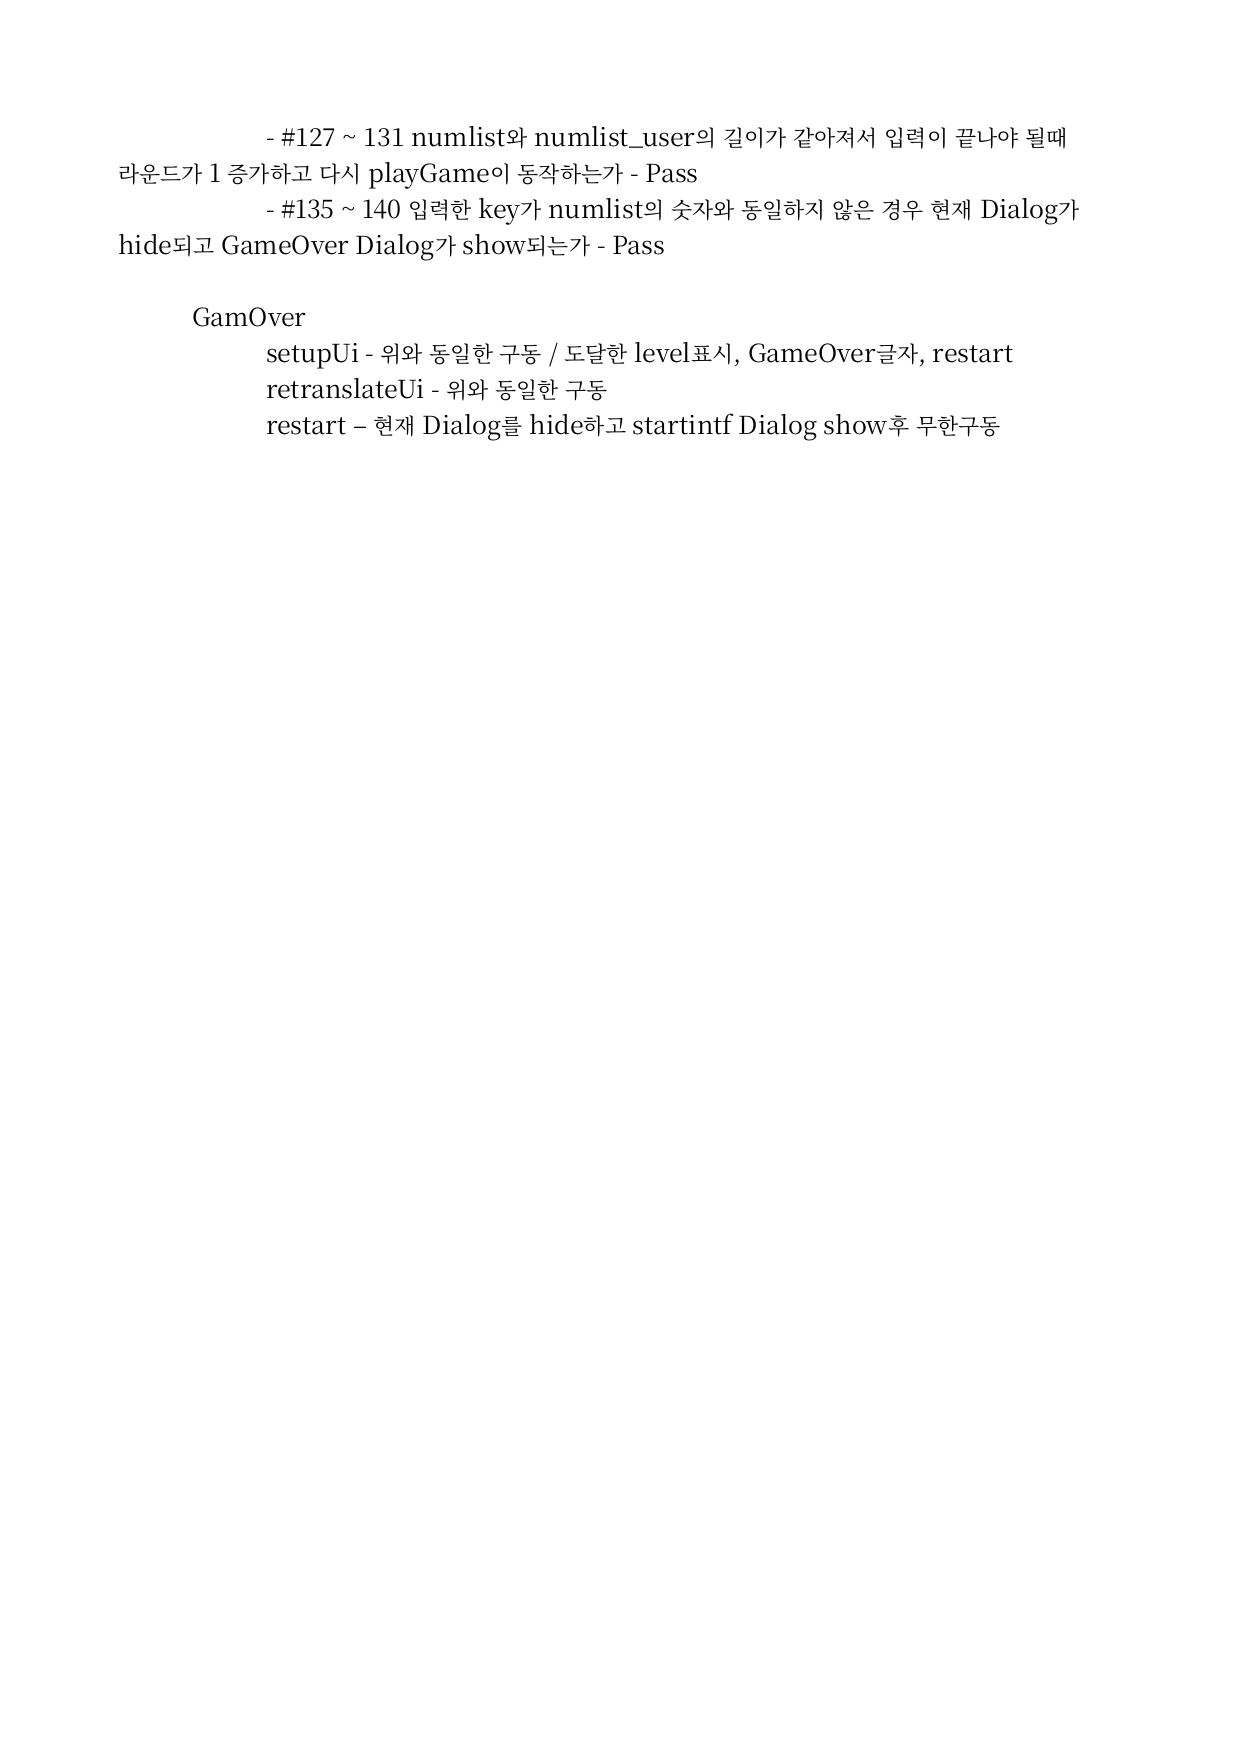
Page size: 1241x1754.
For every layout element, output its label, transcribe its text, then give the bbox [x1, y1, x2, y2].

text setupUi - 위와 동일한 구동 / 도달한 level표시, GameOver글자, restart [118, 334, 1122, 370]
text GamOver [118, 298, 1122, 334]
text restart – 현재 Dialog를 hide하고 startintf Dialog show후 무한구동 [118, 406, 1122, 442]
text - #127 ~ 131 numlist와 numlist_user의 길이가 같아져서 입력이 끝나야 될때 라운드가 1 증가하고 다시 playGame이 동작하는가 - Pass [118, 118, 1122, 190]
text - #135 ~ 140 입력한 key가 numlist의 숫자와 동일하지 않은 경우 현재 Dialog가 hide되고 GameOver Dialog가 show되는가 - Pass [118, 190, 1122, 262]
text retranslateUi - 위와 동일한 구동 [118, 370, 1122, 406]
